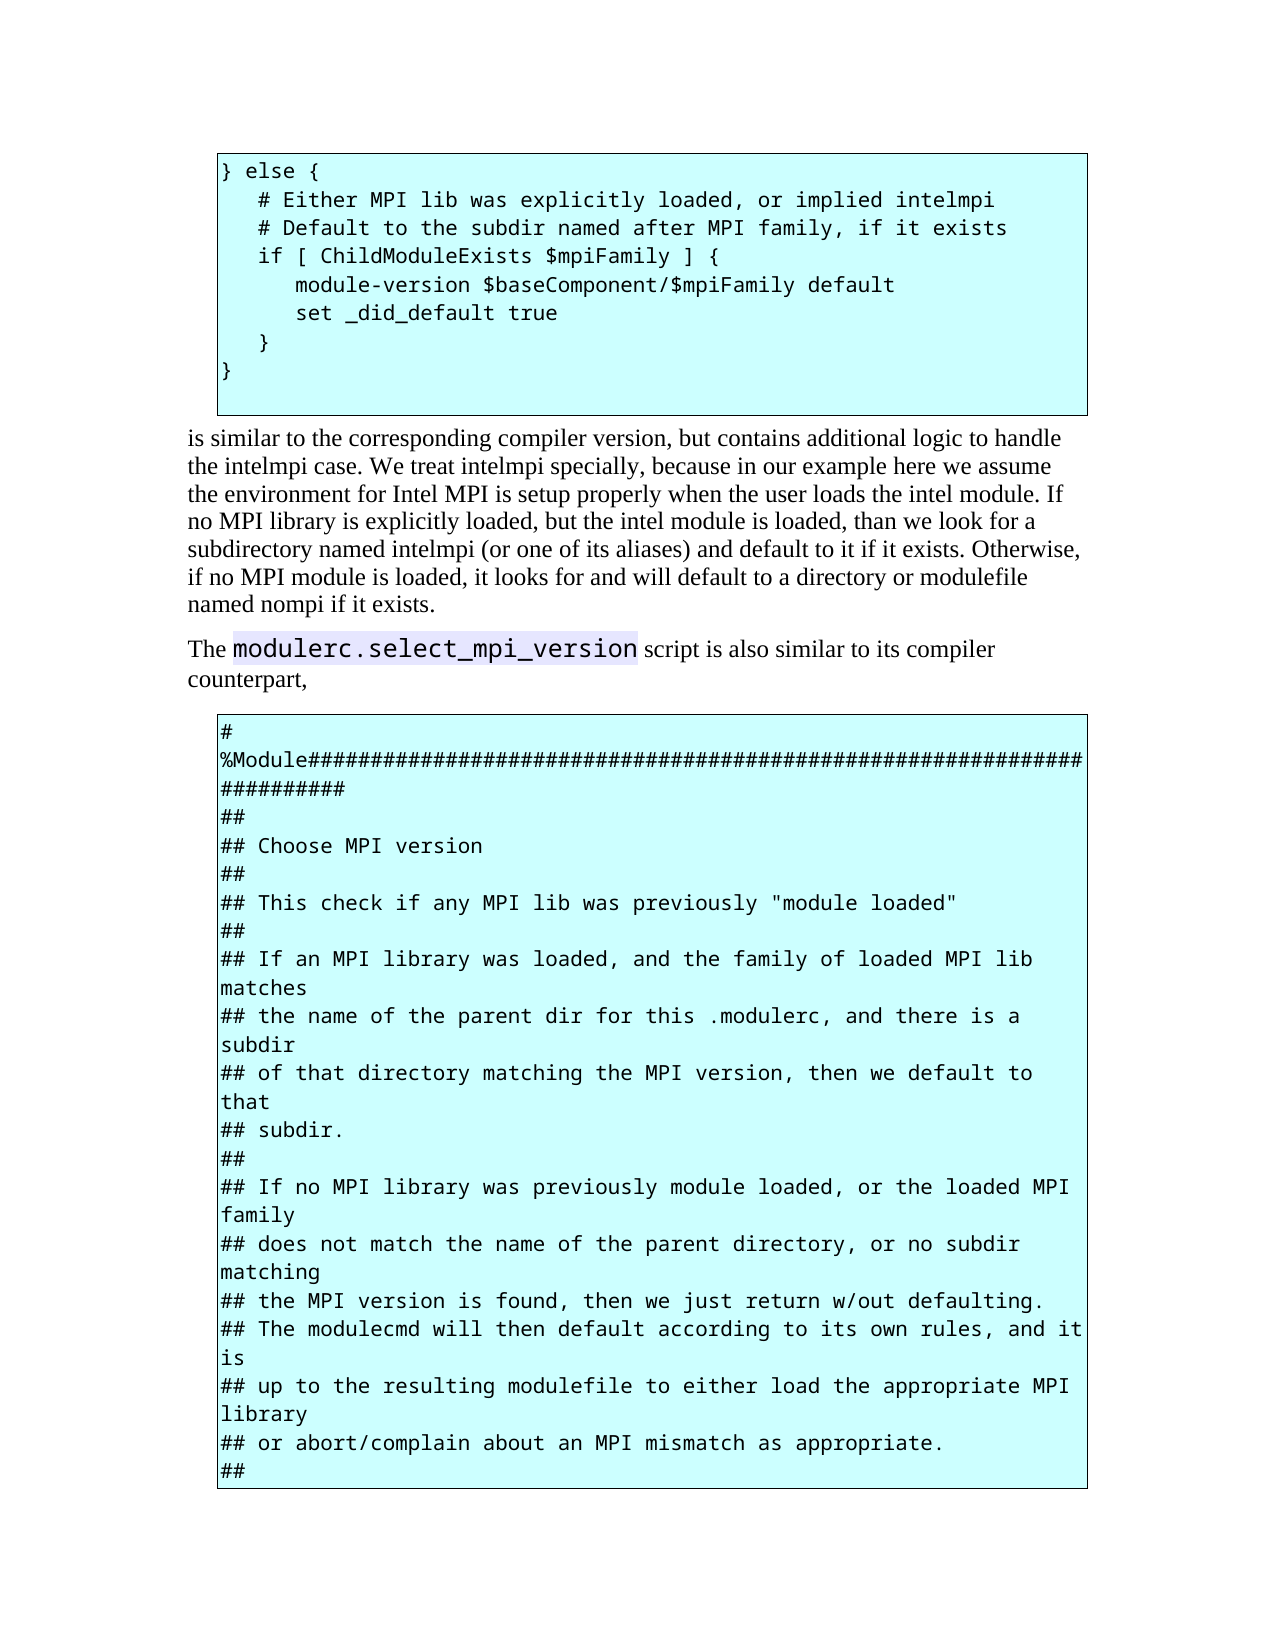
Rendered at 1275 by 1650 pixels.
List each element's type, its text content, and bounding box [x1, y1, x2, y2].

text The modulerc.select_mpi_version script is also similar to its compiler counterpart, [187, 631, 1087, 692]
text #%Module######################################################################## ## ## Choose MPI version ## ## This check if any MPI lib was previously "module loaded" ## ## If an MPI library was loaded, and the family of loaded MPI lib matches ## the name of the parent dir for this .modulerc, and there is a subdir ## of that directory matching the MPI version, then we default to that ## subdir. ## ## If no MPI library was previously module loaded, or the loaded MPI family ## does not match the name of the parent directory, or no subdir matching ## the MPI version is found, then we just return w/out defaulting. ## The modulecmd will then default according to its own rules, and it is ## up to the resulting modulefile to either load the appropriate MPI library ## or abort/complain about an MPI mismatch as appropriate. ## [218, 715, 1087, 1488]
text } else { # Either MPI lib was explicitly loaded, or implied intelmpi # Default to the subdir named after MPI family, if it exists if [ ChildModuleExists $mpiFamily ] { module-version $baseComponent/$mpiFamily default set _did_default true } } [218, 154, 1087, 415]
text is similar to the corresponding compiler version, but contains additional logic to handle the intelmpi case. We treat intelmpi specially, because in our example here we assume the environment for Intel MPI is setup properly when the user loads the intel module. If no MPI library is explicitly loaded, but the intel module is loaded, than we look for a subdirectory named intelmpi (or one of its aliases) and default to it if it exists. Otherwise, if no MPI module is loaded, it looks for and will default to a directory or modulefile named nompi if it exists. [187, 424, 1087, 618]
